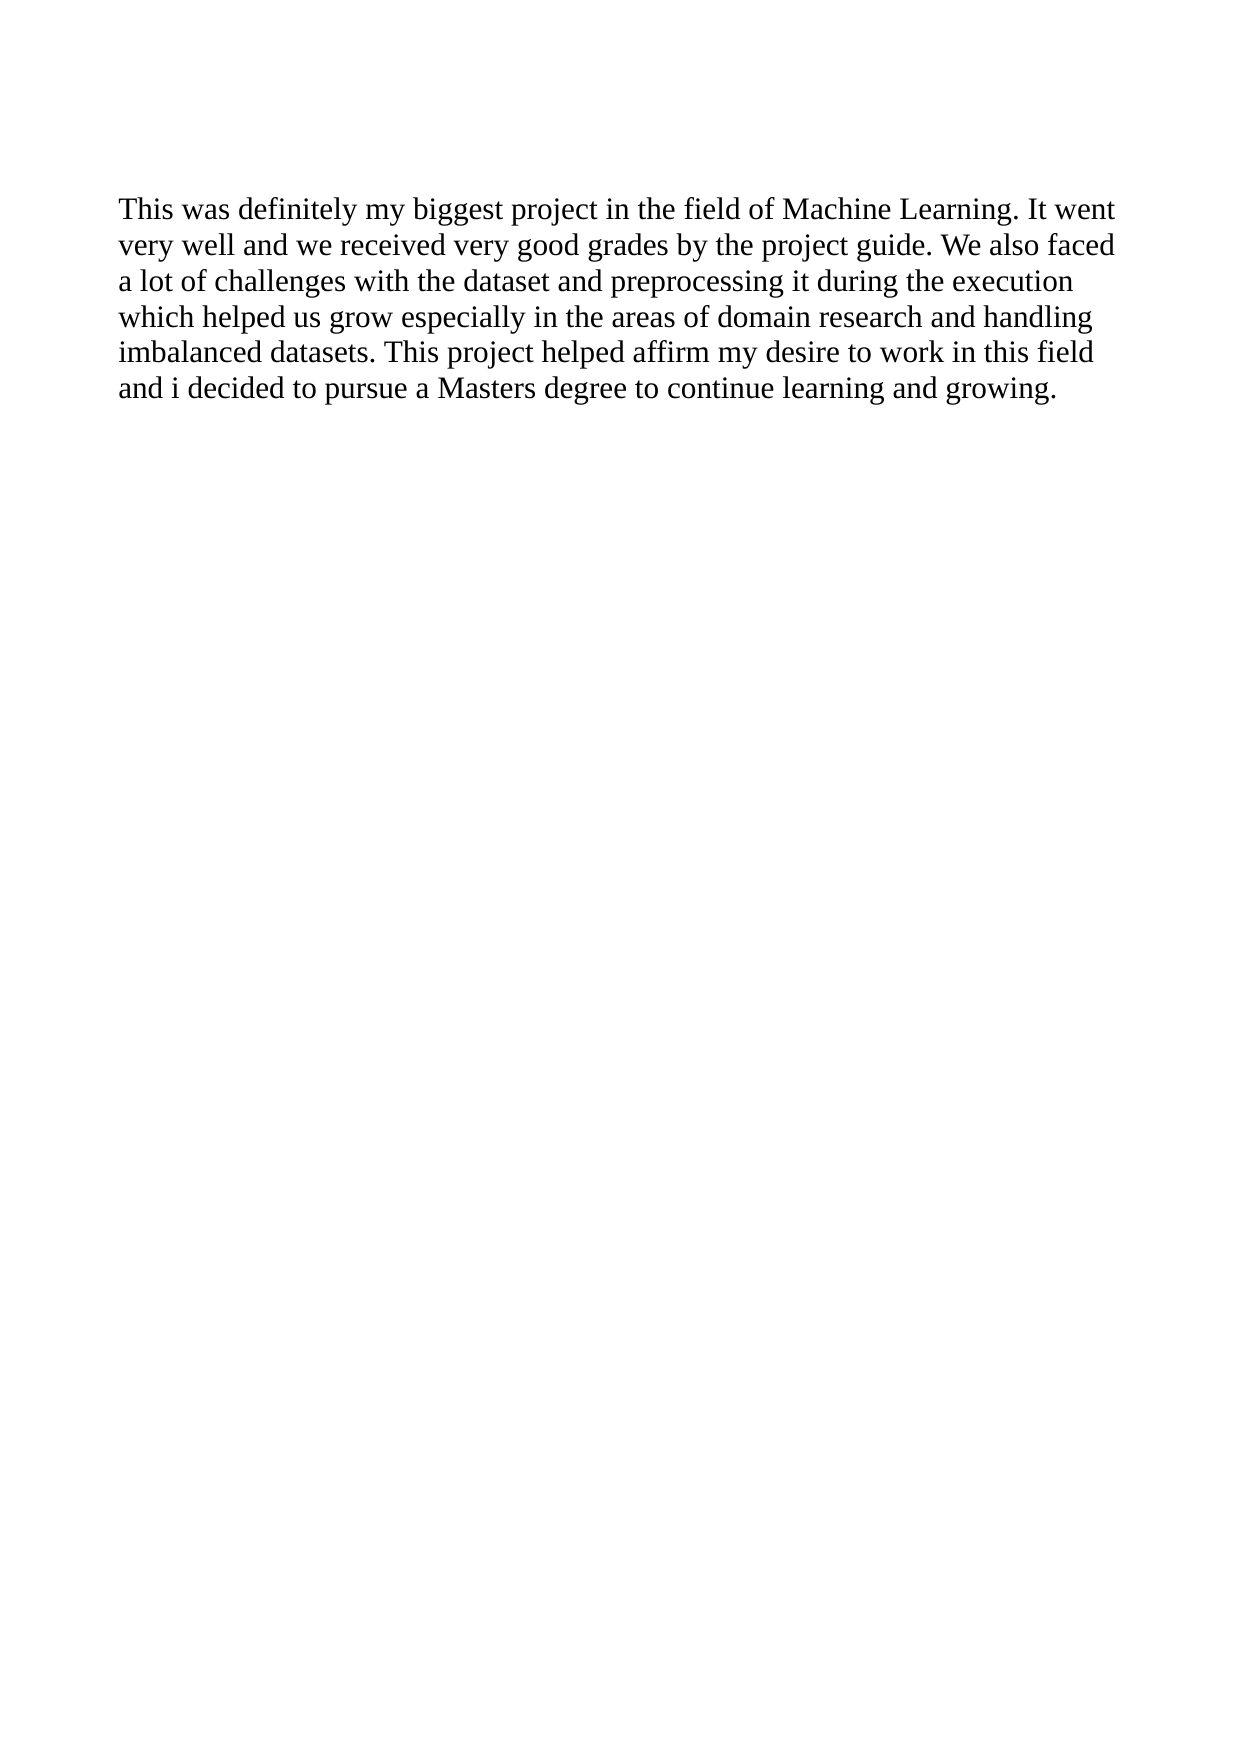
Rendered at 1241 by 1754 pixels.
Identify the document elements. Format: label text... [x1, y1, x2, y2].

text This was definitely my biggest project in the field of Machine Learning. It went very well and we received very good grades by the project guide. We also faced a lot of challenges with the dataset and preprocessing it during the execution which helped us grow especially in the areas of domain research and handling imbalanced datasets. This project helped affirm my desire to work in this field and i decided to pursue a Masters degree to continue learning and growing. [118, 190, 1122, 406]
